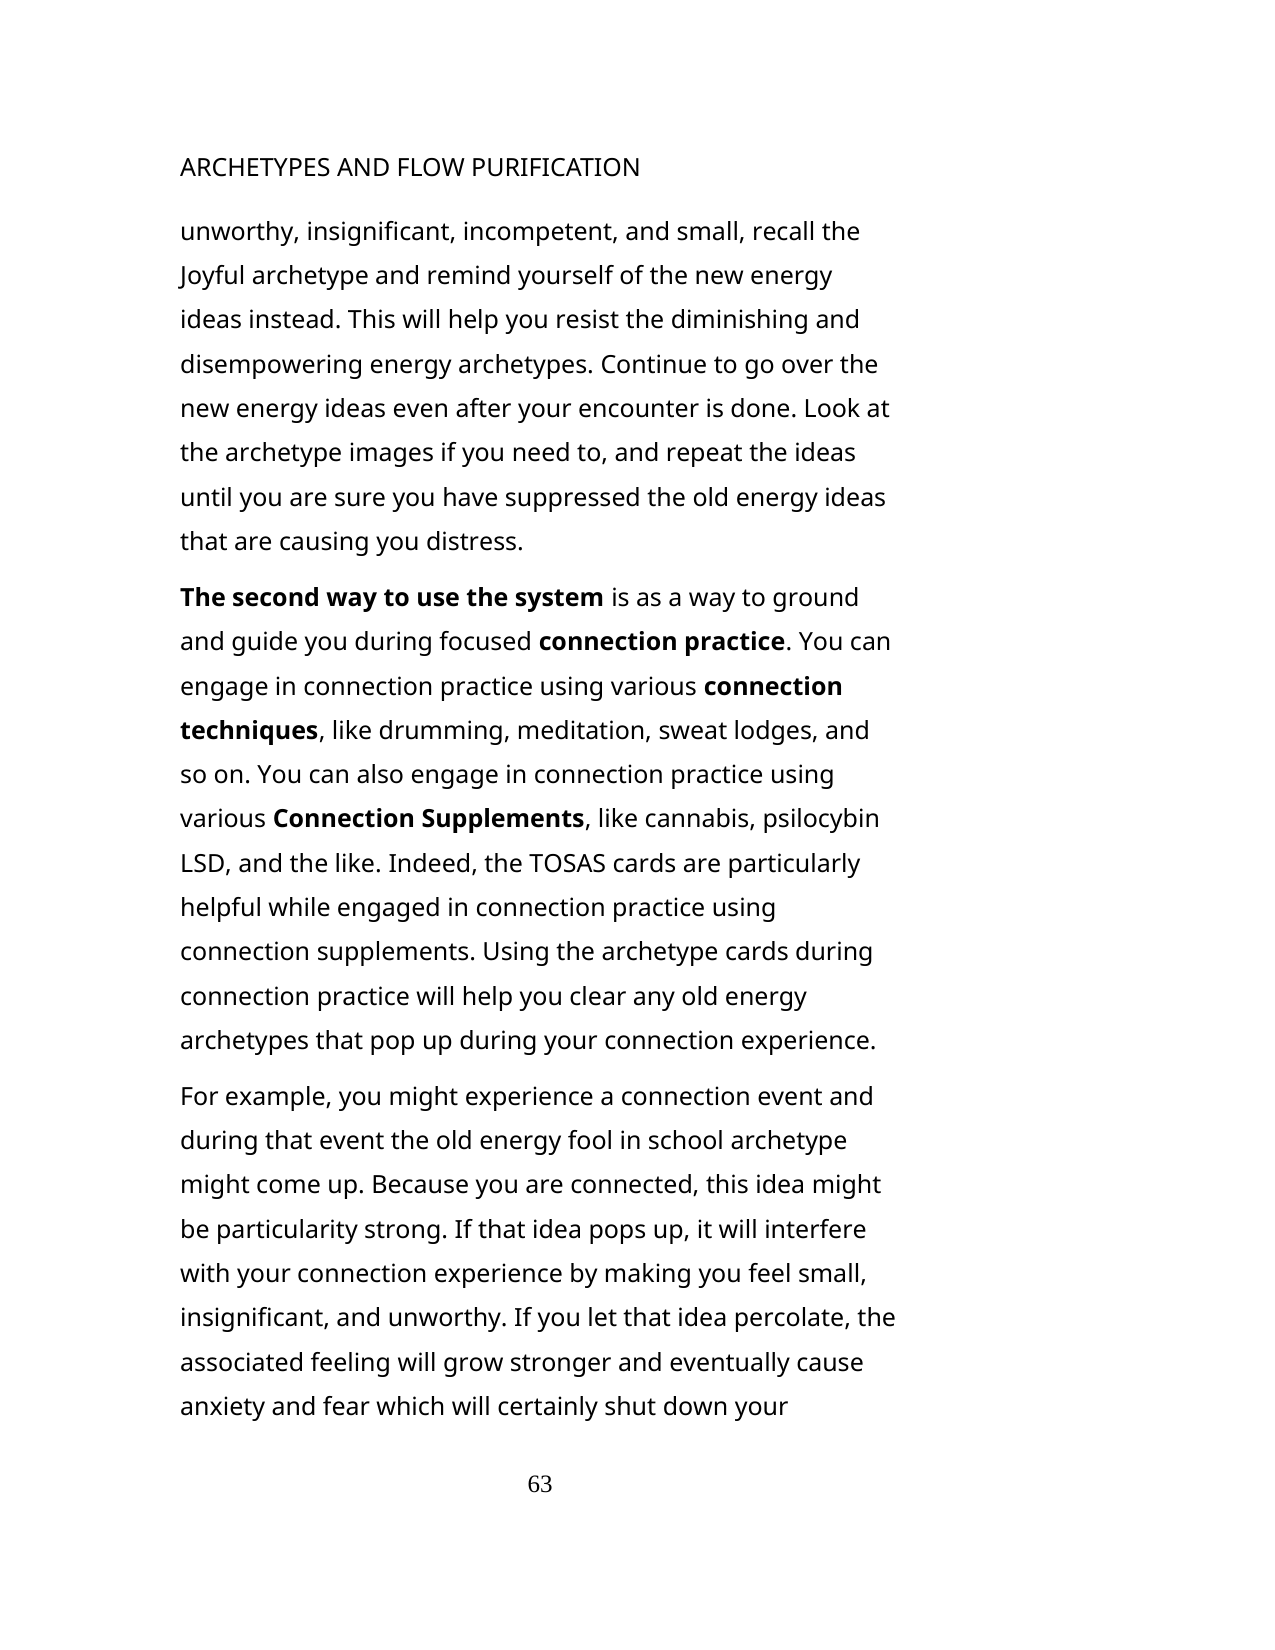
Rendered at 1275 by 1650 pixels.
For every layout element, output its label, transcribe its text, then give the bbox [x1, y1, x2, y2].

text For example, you might experience a connection event and during that event the old energy fool in school archetype might come up. Because you are connected, this idea might be particularity strong. If that idea pops up, it will interfere with your connection experience by making you feel small, insignificant, and unworthy. If you let that idea percolate, the associated feeling will grow stronger and eventually cause anxiety and fear which will certainly shut down your [180, 1079, 900, 1423]
text unworthy, insignificant, incompetent, and small, recall the Joyful archetype and remind yourself of the new energy ideas instead. This will help you resist the diminishing and disempowering energy archetypes. Continue to go over the new energy ideas even after your encounter is done. Look at the archetype images if you need to, and repeat the ideas until you are sure you have suppressed the old energy ideas that are causing you distress. [180, 213, 900, 557]
text The second way to use the system is as a way to ground and guide you during focused connection practice. You can engage in connection practice using various connection techniques, like drumming, meditation, sweat lodges, and so on. You can also engage in connection practice using various Connection Supplements, like cannabis, psilocybin LSD, and the like. Indeed, the TOSAS cards are particularly helpful while engaged in connection practice using connection supplements. Using the archetype cards during connection practice will help you clear any old energy archetypes that pop up during your connection experience. [180, 580, 900, 1056]
